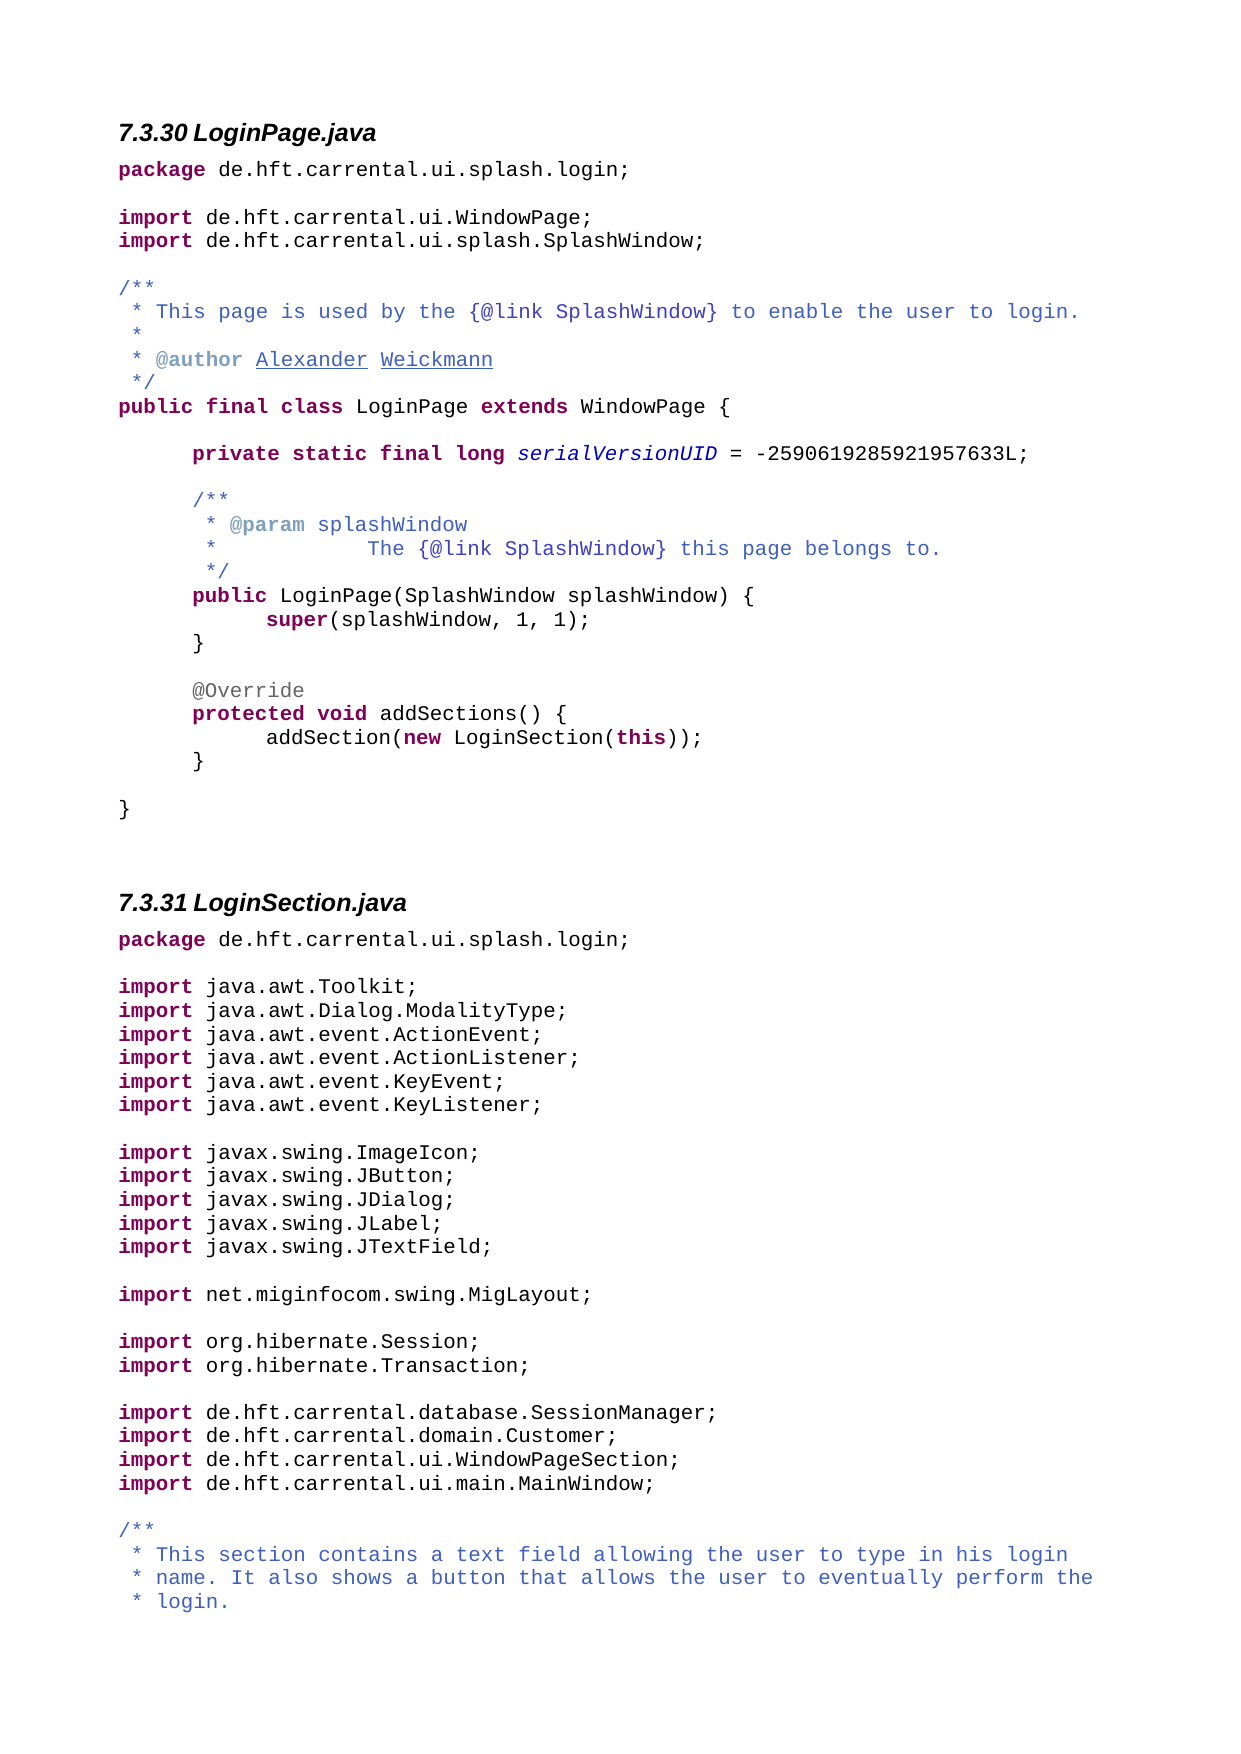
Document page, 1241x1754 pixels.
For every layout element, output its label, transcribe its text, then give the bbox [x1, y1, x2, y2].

text */ [118, 372, 1122, 396]
text import java.awt.event.KeyListener; [118, 1094, 1122, 1118]
text import java.awt.Toolkit; [118, 976, 1122, 1000]
text * name. It also shows a button that allows the user to eventually perform the [118, 1567, 1122, 1591]
text import de.hft.carrental.ui.WindowPage; [118, 207, 1122, 230]
text public LoginPage(SplashWindow splashWindow) { [118, 585, 1122, 609]
text /** [118, 278, 1122, 301]
text protected void addSections() { [118, 703, 1122, 727]
text import javax.swing.ImageIcon; [118, 1142, 1122, 1165]
text } [118, 751, 1122, 774]
text import org.hibernate.Transaction; [118, 1354, 1122, 1378]
text * [118, 325, 1122, 348]
text import org.hibernate.Session; [118, 1331, 1122, 1354]
text * @author Alexander Weickmann [118, 348, 1122, 372]
text public final class LoginPage extends WindowPage { [118, 396, 1122, 419]
text * This section contains a text field allowing the user to type in his login [118, 1544, 1122, 1567]
text import java.awt.Dialog.ModalityType; [118, 1000, 1122, 1023]
text * The {@link SplashWindow} this page belongs to. [118, 538, 1122, 561]
text import javax.swing.JTextField; [118, 1236, 1122, 1260]
text package de.hft.carrental.ui.splash.login; [118, 929, 1122, 953]
text * This page is used by the {@link SplashWindow} to enable the user to login. [118, 301, 1122, 325]
text import de.hft.carrental.database.SessionManager; [118, 1402, 1122, 1426]
text import javax.swing.JDialog; [118, 1189, 1122, 1213]
text private static final long serialVersionUID = -2590619285921957633L; [118, 443, 1122, 467]
text */ [118, 561, 1122, 585]
subtitle LoginPage.java [118, 118, 1122, 147]
text package de.hft.carrental.ui.splash.login; [118, 159, 1122, 183]
subtitle LoginSection.java [118, 888, 1122, 916]
text import de.hft.carrental.ui.splash.SplashWindow; [118, 230, 1122, 254]
text * login. [118, 1591, 1122, 1615]
text import de.hft.carrental.ui.WindowPageSection; [118, 1449, 1122, 1473]
text import javax.swing.JButton; [118, 1165, 1122, 1189]
text import net.miginfocom.swing.MigLayout; [118, 1284, 1122, 1307]
text addSection(new LoginSection(this)); [118, 727, 1122, 751]
text @Override [118, 679, 1122, 703]
text import java.awt.event.KeyEvent; [118, 1071, 1122, 1094]
text } [118, 632, 1122, 656]
text } [118, 798, 1122, 821]
text /** [118, 490, 1122, 514]
text /** [118, 1520, 1122, 1544]
text import javax.swing.JLabel; [118, 1213, 1122, 1236]
text super(splashWindow, 1, 1); [118, 609, 1122, 632]
text import de.hft.carrental.ui.main.MainWindow; [118, 1473, 1122, 1496]
text import de.hft.carrental.domain.Customer; [118, 1426, 1122, 1449]
text import java.awt.event.ActionListener; [118, 1047, 1122, 1071]
text import java.awt.event.ActionEvent; [118, 1023, 1122, 1047]
text * @param splashWindow [118, 514, 1122, 538]
